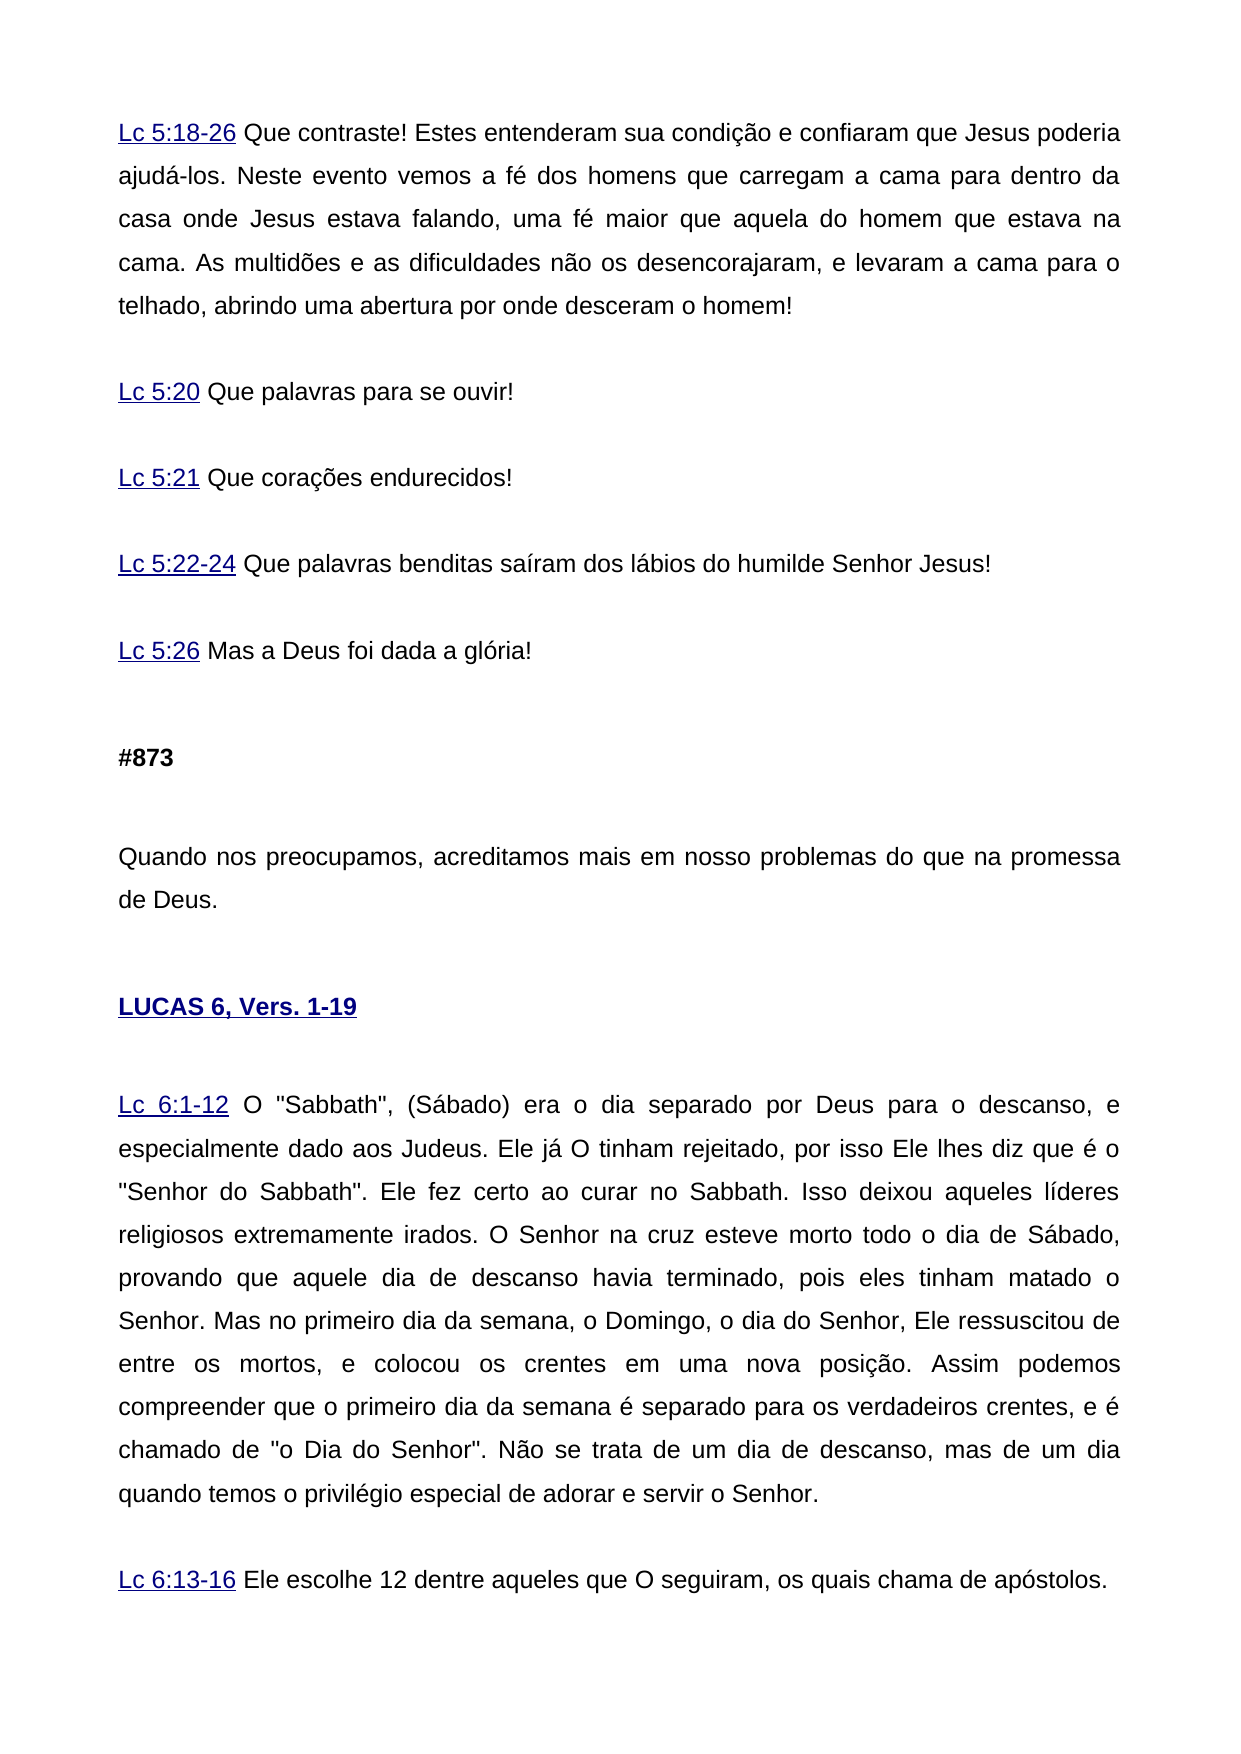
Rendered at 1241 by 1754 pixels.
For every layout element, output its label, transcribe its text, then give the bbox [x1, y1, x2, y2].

subtitle #873 [118, 743, 1122, 771]
text Lc 5:20 Que palavras para se ouvir! [118, 377, 1122, 406]
text Quando nos preocupamos, acreditamos mais em nosso problemas do que na promessa de Deus. [118, 841, 1122, 913]
text Lc 5:22-24 Que palavras benditas saíram dos lábios do humilde Senhor Jesus! [118, 549, 1122, 578]
text Lc 5:18-26 Que contraste! Estes entenderam sua condição e confiaram que Jesus poderia ajudá-los. Neste evento vemos a fé dos homens que carregam a cama para dentro da casa onde Jesus estava falando, uma fé maior que aquela do homem que estava na cama. As multidões e as dificuldades não os desencorajaram, e levaram a cama para o telhado, abrindo uma abertura por onde desceram o homem! [118, 118, 1122, 319]
text Lc 6:1-12 O "Sabbath", (Sábado) era o dia separado por Deus para o descanso, e especialmente dado aos Judeus. Ele já O tinham rejeitado, por isso Ele lhes diz que é o "Senhor do Sabbath". Ele fez certo ao curar no Sabbath. Isso deixou aqueles líderes religiosos extremamente irados. O Senhor na cruz esteve morto todo o dia de Sábado, provando que aquele dia de descanso havia terminado, pois eles tinham matado o Senhor. Mas no primeiro dia da semana, o Domingo, o dia do Senhor, Ele ressuscitou de entre os mortos, e colocou os crentes em uma nova posição. Assim podemos compreender que o primeiro dia da semana é separado para os verdadeiros crentes, e é chamado de "o Dia do Senhor". Não se trata de um dia de descanso, mas de um dia quando temos o privilégio especial de adorar e servir o Senhor. [118, 1090, 1122, 1507]
text Lc 5:21 Que corações endurecidos! [118, 463, 1122, 492]
subtitle LUCAS 6, Vers. 1-19 [118, 992, 1122, 1020]
text Lc 6:13-16 Ele escolhe 12 dentre aqueles que O seguiram, os quais chama de apóstolos. [118, 1565, 1122, 1593]
text Lc 5:26 Mas a Deus foi dada a glória! [118, 636, 1122, 664]
